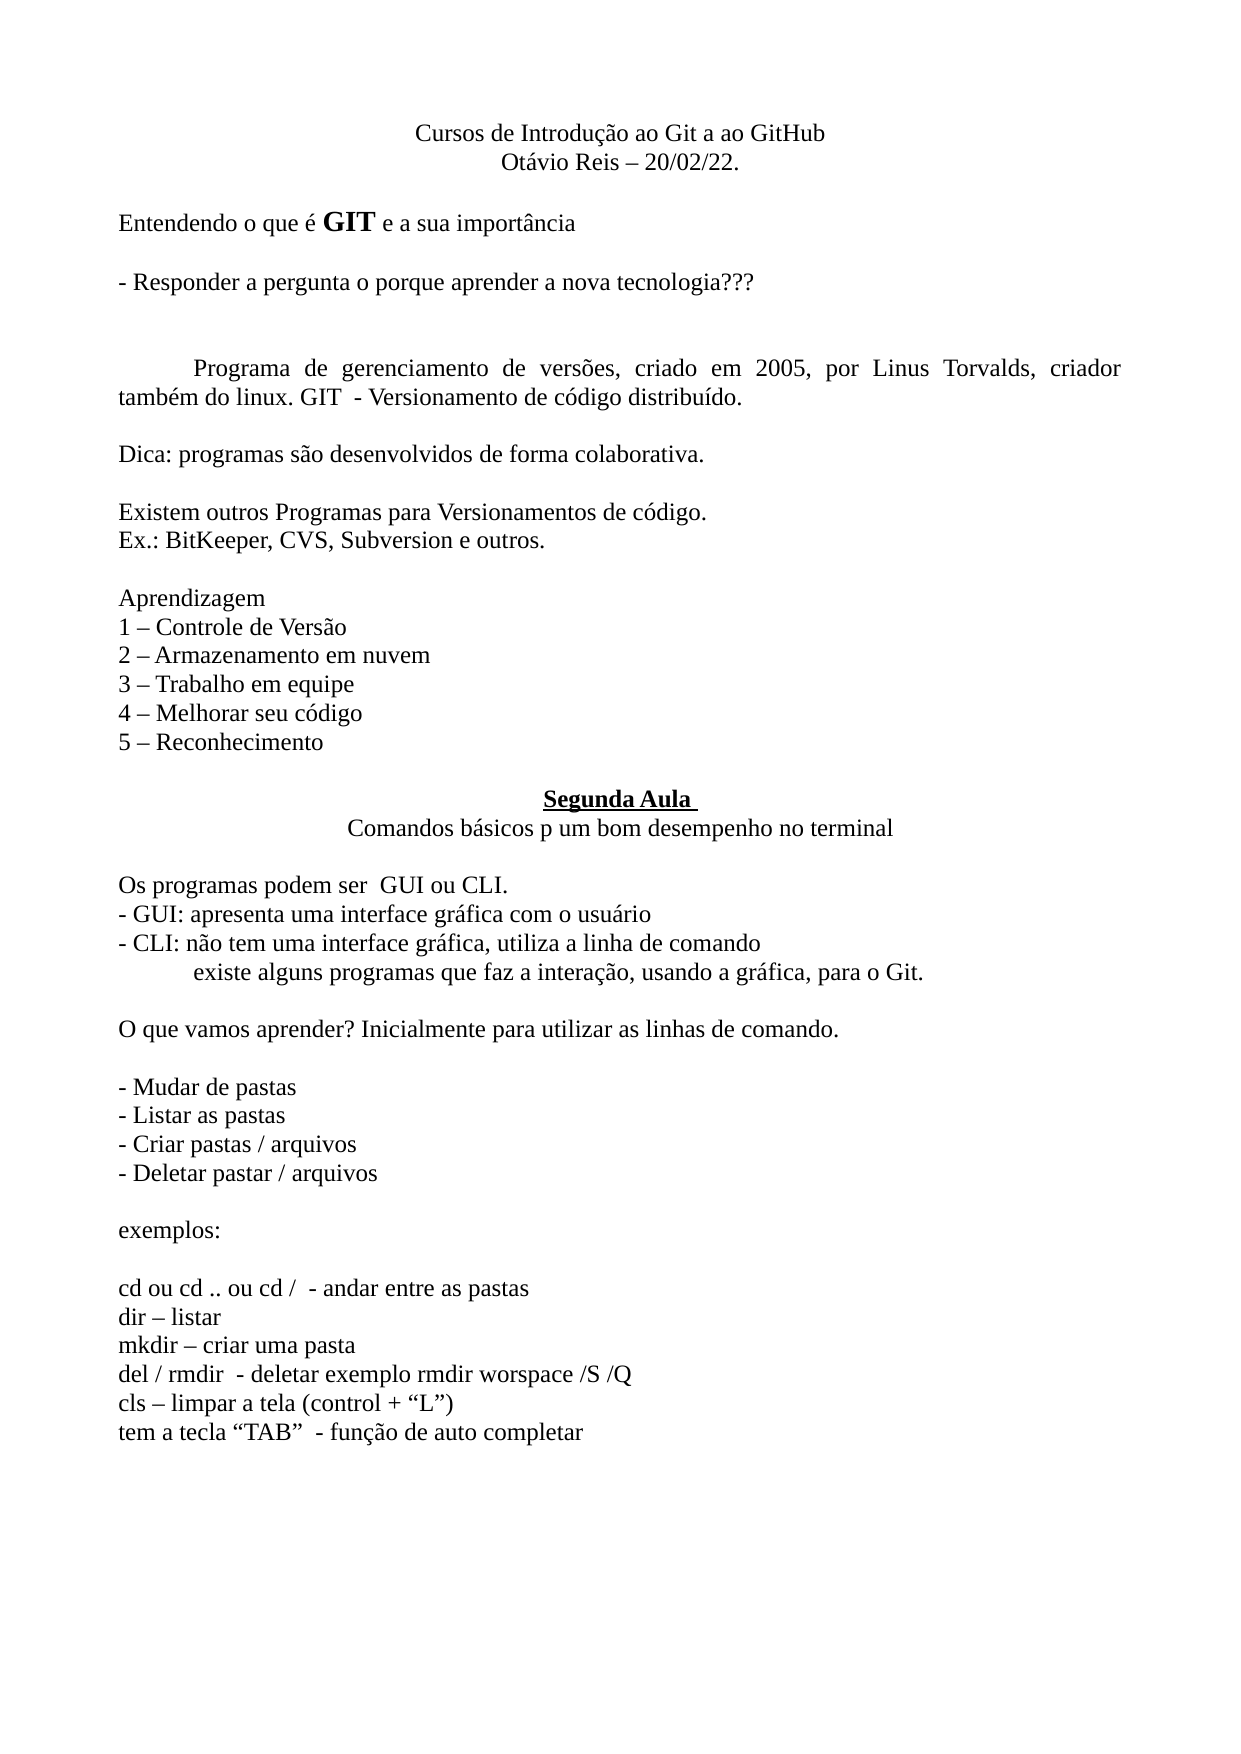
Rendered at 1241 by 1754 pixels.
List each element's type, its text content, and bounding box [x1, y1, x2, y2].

text Existem outros Programas para Versionamentos de código. [118, 497, 1122, 525]
text Os programas podem ser GUI ou CLI. [118, 870, 1122, 899]
text 4 – Melhorar seu código [118, 698, 1122, 727]
text 5 – Reconhecimento [118, 727, 1122, 755]
text tem a tecla “TAB” - função de auto completar [118, 1417, 1122, 1445]
text 3 – Trabalho em equipe [118, 669, 1122, 698]
text Otávio Reis – 20/02/22. [118, 147, 1122, 176]
text existe alguns programas que faz a interação, usando a gráfica, para o Git. [118, 957, 1122, 985]
text - Mudar de pastas [118, 1072, 1122, 1100]
text - GUI: apresenta uma interface gráfica com o usuário [118, 899, 1122, 928]
text - Responder a pergunta o porque aprender a nova tecnologia??? [118, 267, 1122, 295]
text 2 – Armazenamento em nuvem [118, 640, 1122, 669]
text cls – limpar a tela (control + “L”) [118, 1388, 1122, 1417]
text 1 – Controle de Versão [118, 612, 1122, 640]
text Aprendizagem [118, 583, 1122, 612]
text - Criar pastas / arquivos [118, 1129, 1122, 1158]
text - CLI: não tem uma interface gráfica, utiliza a linha de comando [118, 928, 1122, 957]
text Entendendo o que é GIT e a sua importância [118, 204, 1122, 238]
text Ex.: BitKeeper, CVS, Subversion e outros. [118, 525, 1122, 554]
text mkdir – criar uma pasta [118, 1330, 1122, 1359]
text O que vamos aprender? Inicialmente para utilizar as linhas de comando. [118, 1014, 1122, 1043]
text Segunda Aula [118, 784, 1122, 813]
text dir – listar [118, 1302, 1122, 1330]
text cd ou cd .. ou cd / - andar entre as pastas [118, 1273, 1122, 1302]
text - Deletar pastar / arquivos [118, 1158, 1122, 1187]
text exemplos: [118, 1215, 1122, 1244]
text Dica: programas são desenvolvidos de forma colaborativa. [118, 439, 1122, 468]
text del / rmdir - deletar exemplo rmdir worspace /S /Q [118, 1359, 1122, 1388]
text Cursos de Introdução ao Git a ao GitHub [118, 118, 1122, 147]
text Programa de gerenciamento de versões, criado em 2005, por Linus Torvalds, criador também do linux. GIT - Versionamento de código distribuído. [118, 353, 1122, 410]
text - Listar as pastas [118, 1100, 1122, 1129]
text Comandos básicos p um bom desempenho no terminal [118, 813, 1122, 842]
